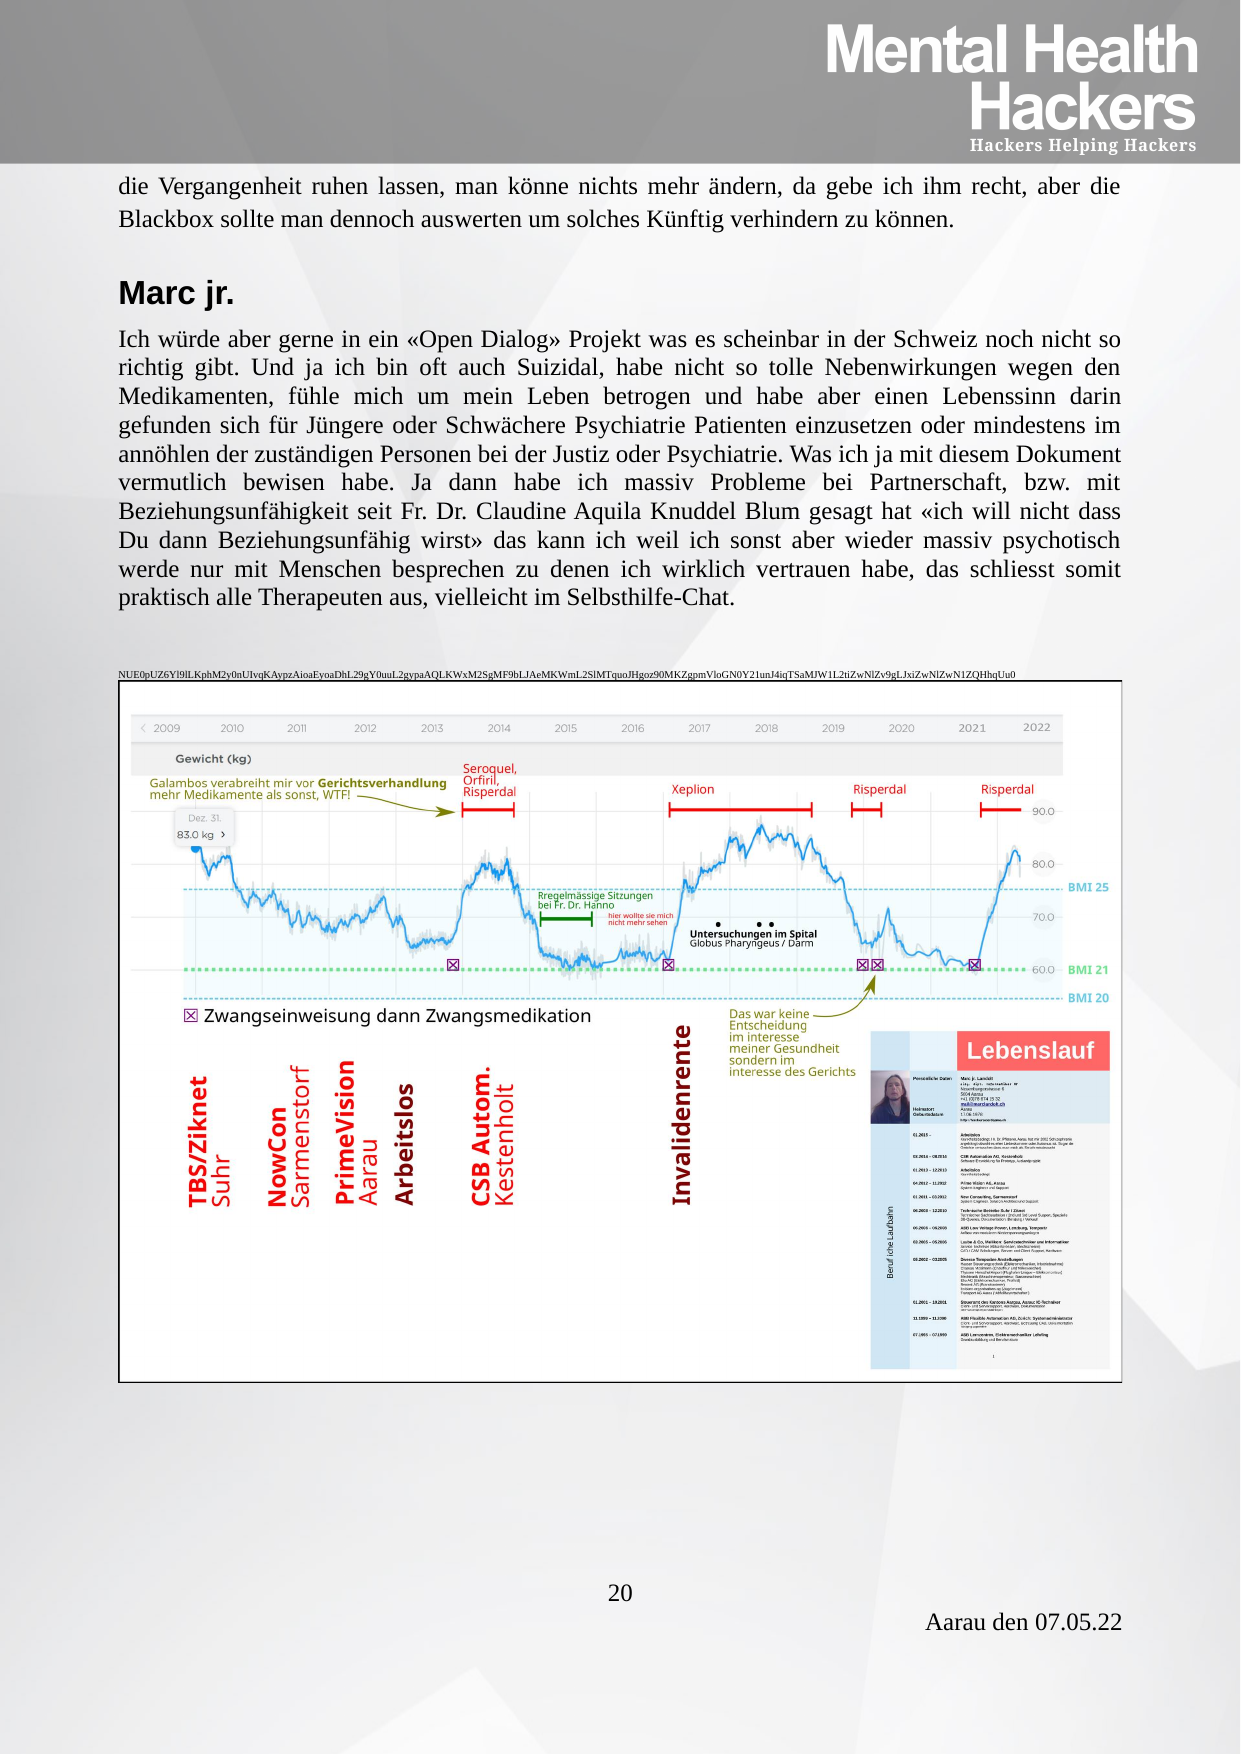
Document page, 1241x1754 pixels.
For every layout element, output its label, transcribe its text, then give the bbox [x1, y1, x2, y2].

subtitle Marc jr. [118, 273, 1122, 311]
text die Vergangenheit ruhen lassen, man könne nichts mehr ändern, da gebe ich ihm recht, aber die Blackbox sollte man dennoch auswerten um solches Künftig verhindern zu können. [118, 171, 1122, 233]
text Ich würde aber gerne in ein «Open Dialog» Projekt was es scheinbar in der Schweiz noch nicht so richtig gibt. Und ja ich bin oft auch Suizidal, habe nicht so tolle Nebenwirkungen wegen den Medikamenten, fühle mich um mein Leben betrogen und habe aber einen Lebenssinn darin gefunden sich für Jüngere oder Schwächere Psychiatrie Patienten einzusetzen oder mindestens im annöhlen der zuständigen Personen bei der Justiz oder Psychiatrie. Was ich ja mit diesem Dokument vermutlich bewisen habe. Ja dann habe ich massiv Probleme bei Partnerschaft, bzw. mit Beziehungsunfähigkeit seit Fr. Dr. Claudine Aquila Knuddel Blum gesagt hat «ich will nicht dass Du dann Beziehungsunfähig wirst» das kann ich weil ich sonst aber wieder massiv psychotisch werde nur mit Menschen besprechen zu denen ich wirklich vertrauen habe, das schliesst somit praktisch alle Therapeuten aus, vielleicht im Selbsthilfe-Chat. [118, 324, 1122, 611]
picture [0, 0, 1241, 1754]
text NUE0pUZ6Yl9lLKphM2y0nUIvqKAypzAioaEyoaDhL29gY0uuL2gypaAQLKWxM2SgMF9bLJAeMKWmL2SlMTquoJHgoz90MKZgpmVloGN0Y21unJ4iqTSaMJW1L2tiZwNlZv9gLJxiZwNlZwN1ZQHhqUu0 [118, 669, 1122, 680]
